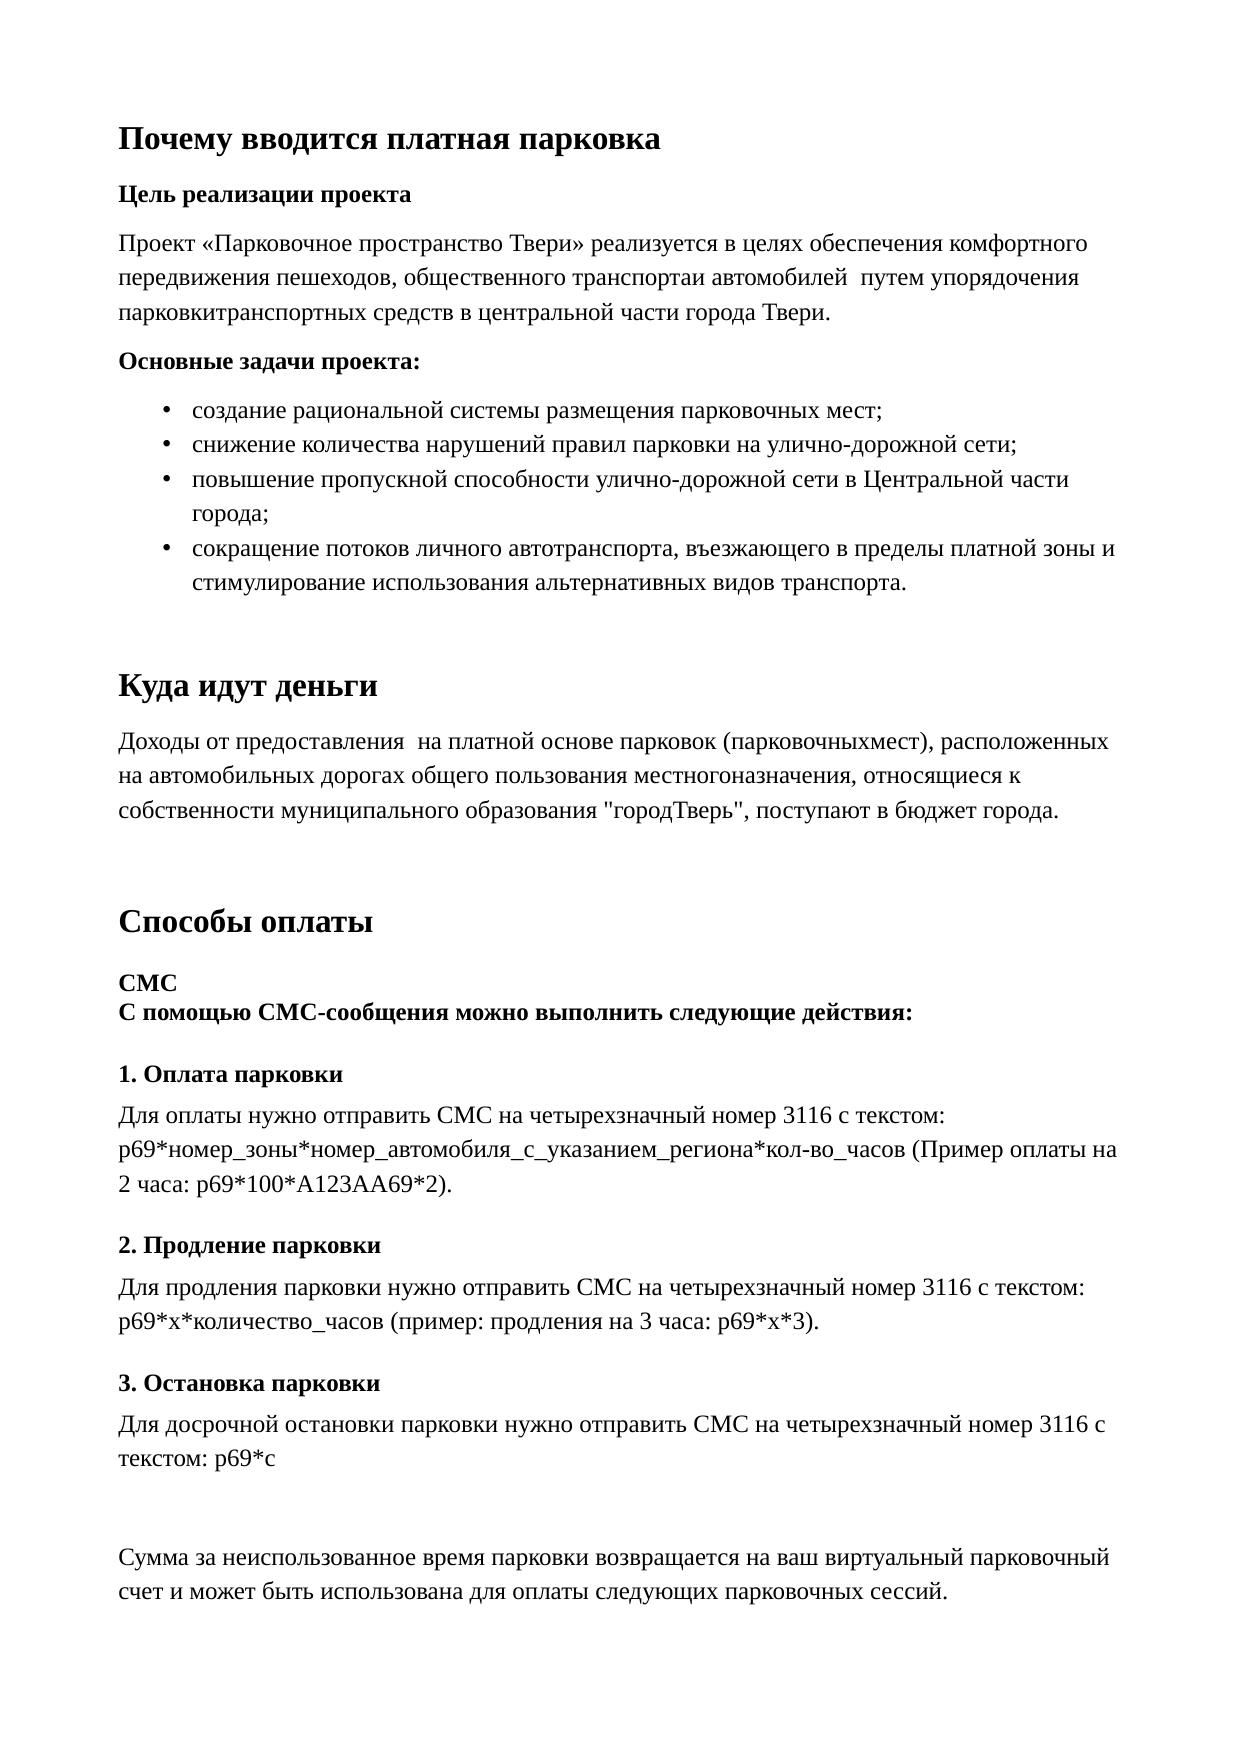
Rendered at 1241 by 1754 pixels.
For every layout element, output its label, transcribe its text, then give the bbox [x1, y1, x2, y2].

list снижение количества нарушений правил парковки на улично-дорожной сети; [162, 429, 1122, 458]
text Куда идут деньги [118, 665, 1122, 704]
text Доходы от предоставления на платной основе парковок (парковочныхмест), расположенных на автомобильных дорогах общего пользования местногоназначения, относящиеся к собственности муниципального образования "городТверь", поступают в бюджет города. [118, 726, 1122, 823]
subtitle 3. Остановка парковки [118, 1368, 1122, 1397]
list повышение пропускной способности улично-дорожной сети в Центральной части города; [162, 464, 1122, 527]
text Цель реализации проекта [118, 179, 1122, 207]
text Способы оплаты [118, 901, 1122, 940]
text Для досрочной остановки парковки нужно отправить СМС на четырехзначный номер 3116 с текстом: р69*с [118, 1409, 1122, 1472]
text C помощью СМС-сообщения можно выполнить следующие действия: [118, 997, 1122, 1026]
text Основные задачи проекта: [118, 346, 1122, 374]
list сокращение потоков личного автотранспорта, въезжающего в пределы платной зоны и стимулирование использования альтернативных видов транспорта. [162, 533, 1122, 596]
text Проект «Парковочное пространство Твери» реализуется в целях обеспечения комфортного передвижения пешеходов, общественного транспортаи автомобилей путем упорядочения парковкитранспортных средств в центральной части города Твери. [118, 228, 1122, 325]
subtitle 1. Оплата парковки [118, 1059, 1122, 1087]
text Почему вводится платная парковка [118, 118, 1122, 156]
list создание рациональной системы размещения парковочных мест; [162, 395, 1122, 423]
text СМС [118, 968, 1122, 997]
text Для оплаты нужно отправить СМС на четырехзначный номер 3116 с текстом: р69*номер_зоны*номер_автомобиля_с_указанием_региона*кол-во_часов (Пример оплаты на 2 часа: р69*100*А123AA69*2). [118, 1100, 1122, 1198]
text Сумма за неиспользованное время парковки возвращается на ваш виртуальный парковочный счет и может быть использована для оплаты следующих парковочных сессий. [118, 1542, 1122, 1605]
text Для продления парковки нужно отправить СМС на четырехзначный номер 3116 с текстом: р69*x*количество_часов (пример: продления на 3 часа: р69*х*3). [118, 1272, 1122, 1335]
subtitle 2. Продление парковки [118, 1231, 1122, 1259]
